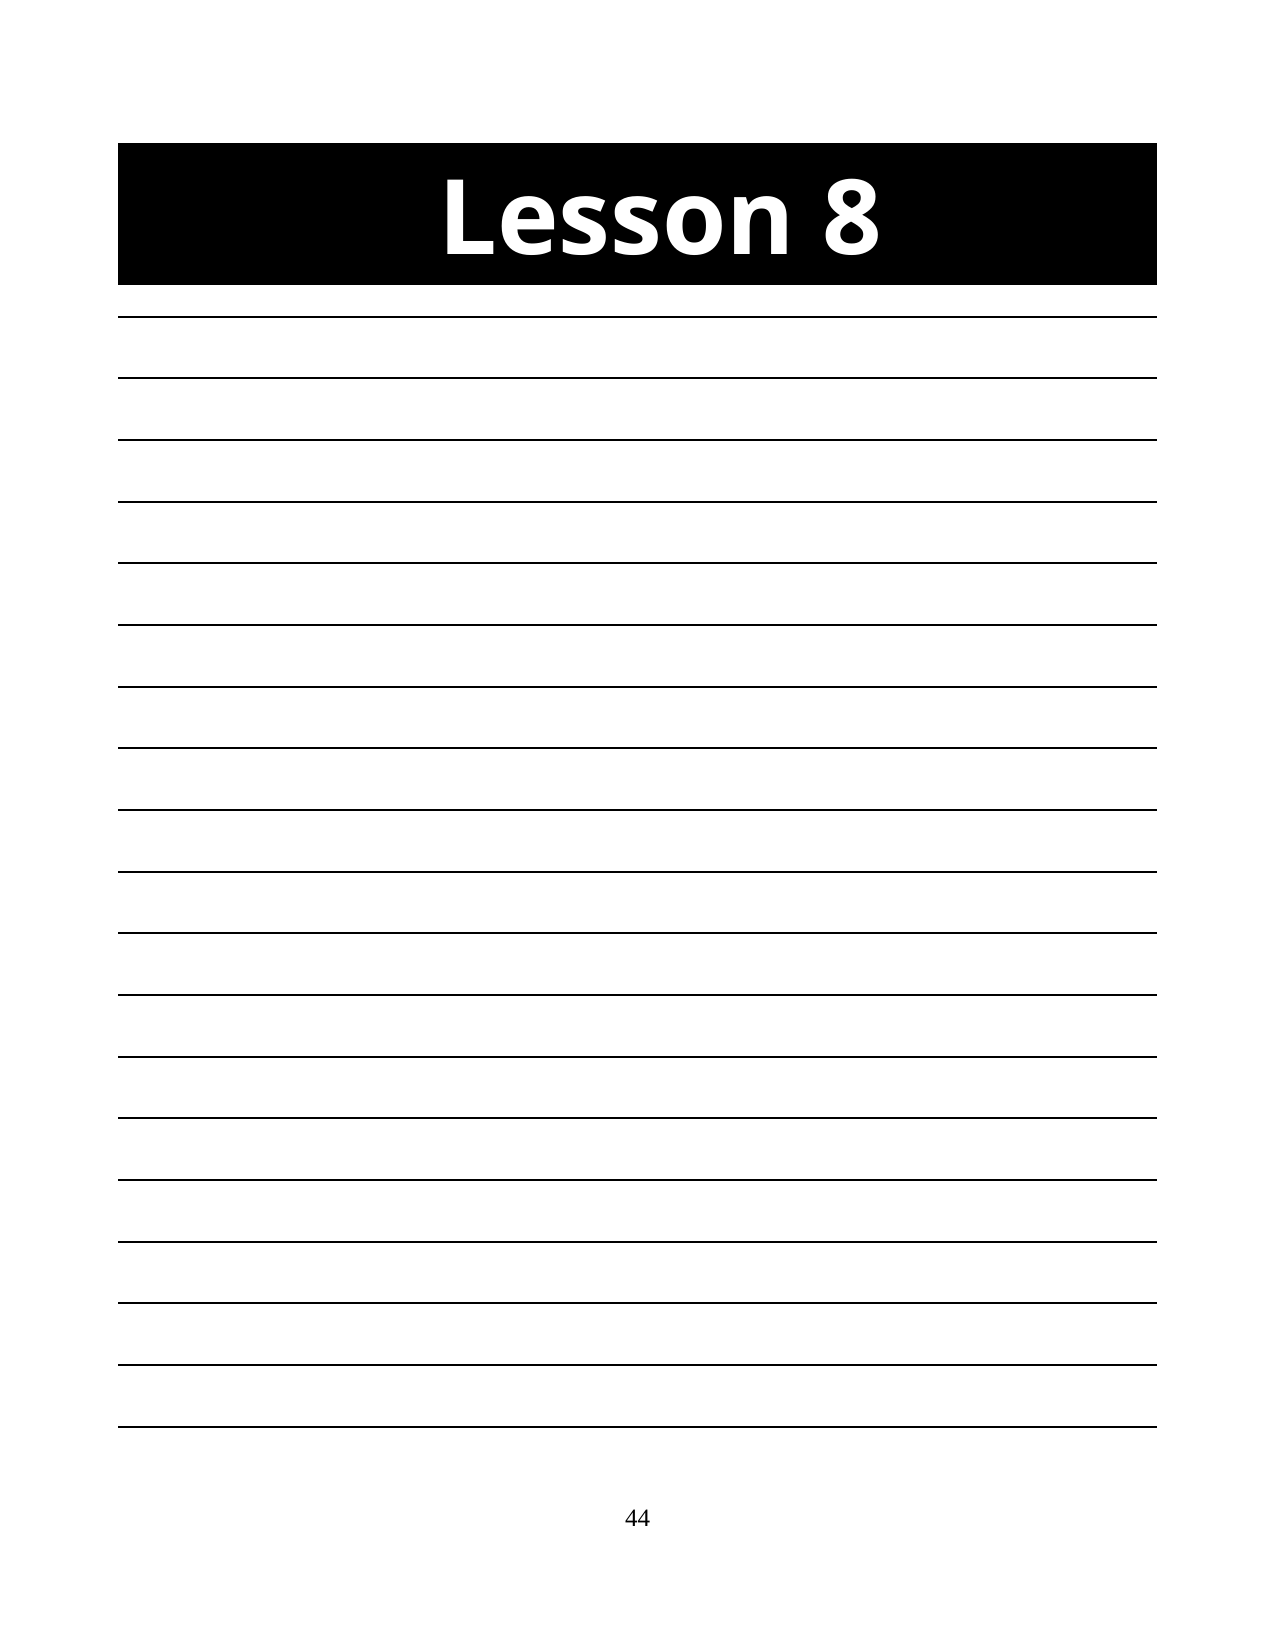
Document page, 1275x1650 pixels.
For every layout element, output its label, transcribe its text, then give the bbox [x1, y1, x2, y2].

subtitle Lesson 8 [118, 143, 1157, 285]
